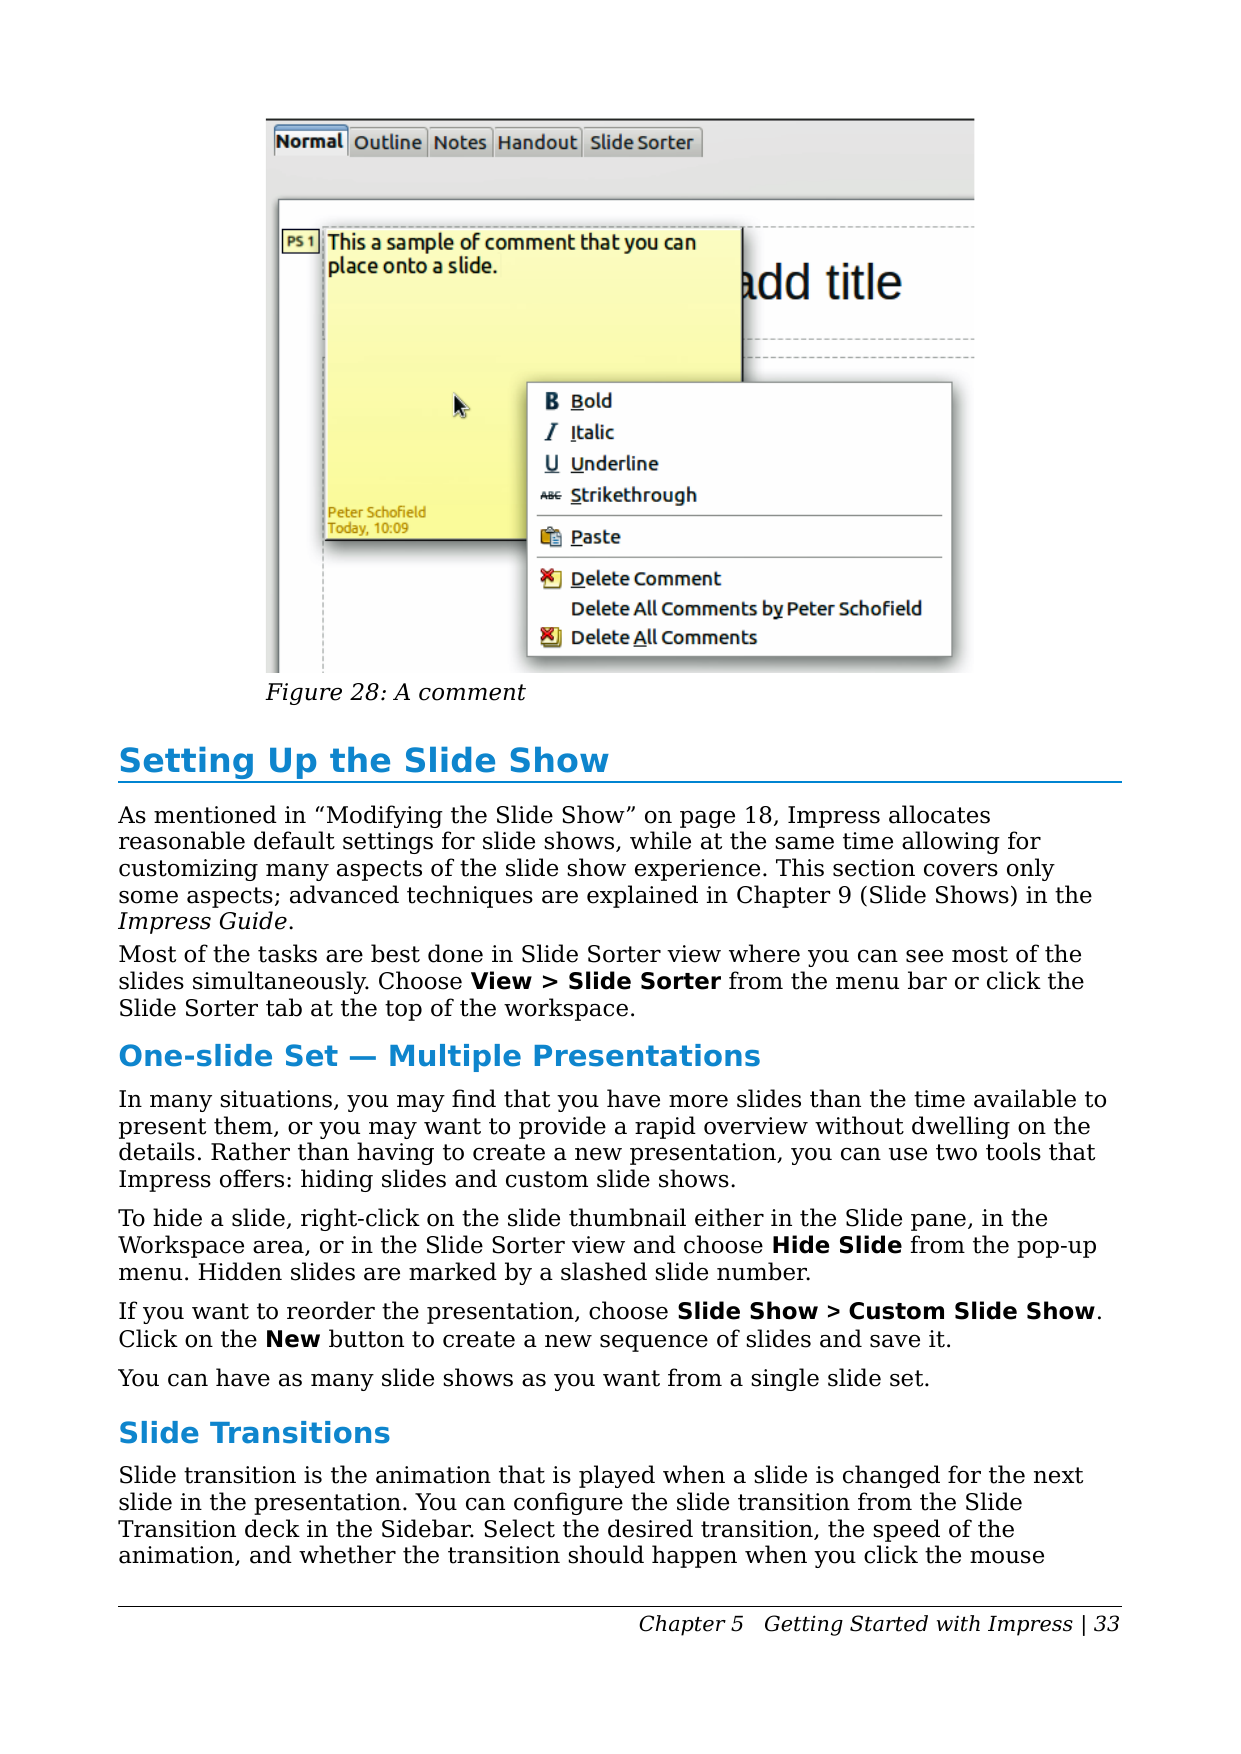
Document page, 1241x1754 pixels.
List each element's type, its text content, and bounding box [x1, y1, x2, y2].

text You can have as many slide shows as you want from a single slide set. [118, 1365, 1122, 1392]
list Most of the tasks are best done in Slide Sorter view where you can see most of the slides simultaneously. Choose View > Slide Sorter from the menu bar or click the Slide Sorter tab at the top of the workspace. [118, 942, 1122, 1022]
list As mentioned in “Modifying the Slide Show” on page 18, Impress allocates reasonable default settings for slide shows, while at the same time allowing for customizing many aspects of the slide show experience. This section covers only some aspects; advanced techniques are explained in Chapter 9 (Slide Shows) in the Impress Guide. [118, 802, 1122, 935]
text Figure 28: A comment [266, 679, 974, 706]
text Slide transition is the animation that is played when a slide is changed for the next slide in the presentation. You can configure the slide transition from the Slide Transition deck in the Sidebar. Select the desired transition, the speed of the animation, and whether the transition should happen when you click the mouse [118, 1462, 1122, 1569]
subtitle One-slide Set — Multiple Presentations [118, 1040, 1122, 1074]
text To hide a slide, right-click on the slide thumbnail either in the Slide pane, in the Workspace area, or in the Slide Sorter view and choose Hide Slide from the pop-up menu. Hidden slides are marked by a slashed slide number. [118, 1205, 1122, 1285]
text If you want to reorder the presentation, choose Slide Show > Custom Slide Show. Click on the New button to create a new sequence of slides and save it. [118, 1298, 1122, 1353]
subtitle Setting Up the Slide Show [118, 742, 1122, 781]
subtitle Slide Transitions [118, 1416, 1122, 1450]
picture [265, 118, 975, 673]
text In many situations, you may find that you have more slides than the time available to present them, or you may want to provide a rapid overview without dwelling on the details. Rather than having to create a new presentation, you can use two tools that Impress offers: hiding slides and custom slide shows. [118, 1086, 1122, 1193]
